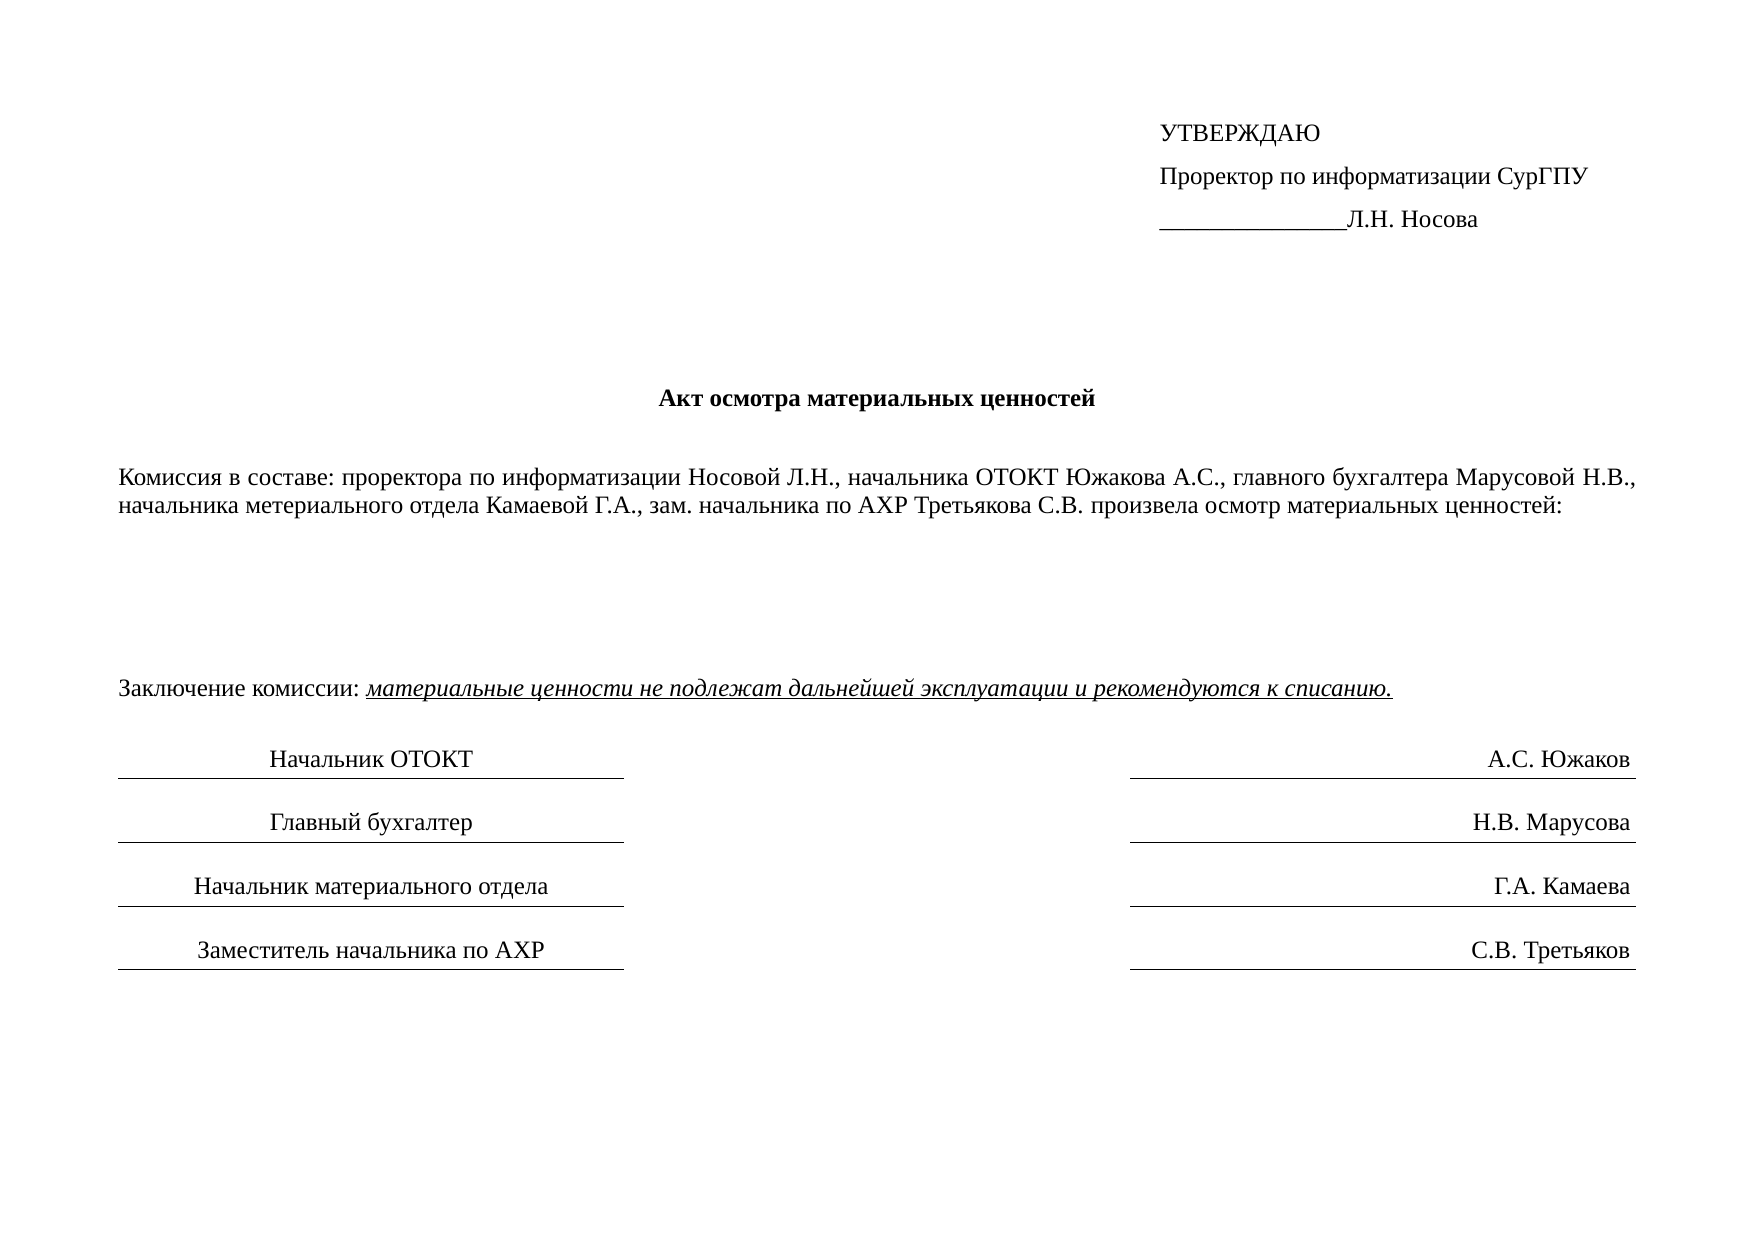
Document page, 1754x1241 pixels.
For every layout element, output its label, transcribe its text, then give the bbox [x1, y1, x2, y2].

table_header [624, 714, 1130, 778]
table_header УТВЕРЖДАЮ Проректор по информатизации СурГПУ _______________Л.Н. Носова [1148, 118, 1631, 233]
table_cell [624, 778, 1130, 842]
table_cell Главный бухгалтер [118, 779, 624, 842]
table_cell С.В. Третьяков [1130, 907, 1636, 969]
text Акт осмотра материальных ценностей [118, 383, 1636, 412]
table_cell [624, 906, 1130, 969]
table_header Начальник ОТОКТ [118, 714, 624, 778]
table_cell Начальник материального отдела [118, 843, 624, 906]
text $table [118, 557, 1636, 586]
table_header [107, 118, 1148, 233]
text Заключение комиссии: материальные ценности не подлежат дальнейшей эксплуатации и рекомендуются к списанию. [118, 673, 1636, 702]
table_cell Г.А. Камаева [1130, 843, 1636, 906]
table_cell Н.В. Марусова [1130, 779, 1636, 842]
table_cell Заместитель начальника по АХР [118, 907, 624, 969]
text Комиссия в составе: проректора по информатизации Носовой Л.Н., начальника ОТОКТ Южакова А.С., главного бухгалтера Марусовой Н.В., начальника метериального отдела Камаевой Г.А., зам. начальника по АХР Третьякова С.В. произвела осмотр материальных ценностей: [118, 462, 1636, 519]
table_cell [624, 842, 1130, 906]
table_header А.С. Южаков [1130, 714, 1636, 778]
